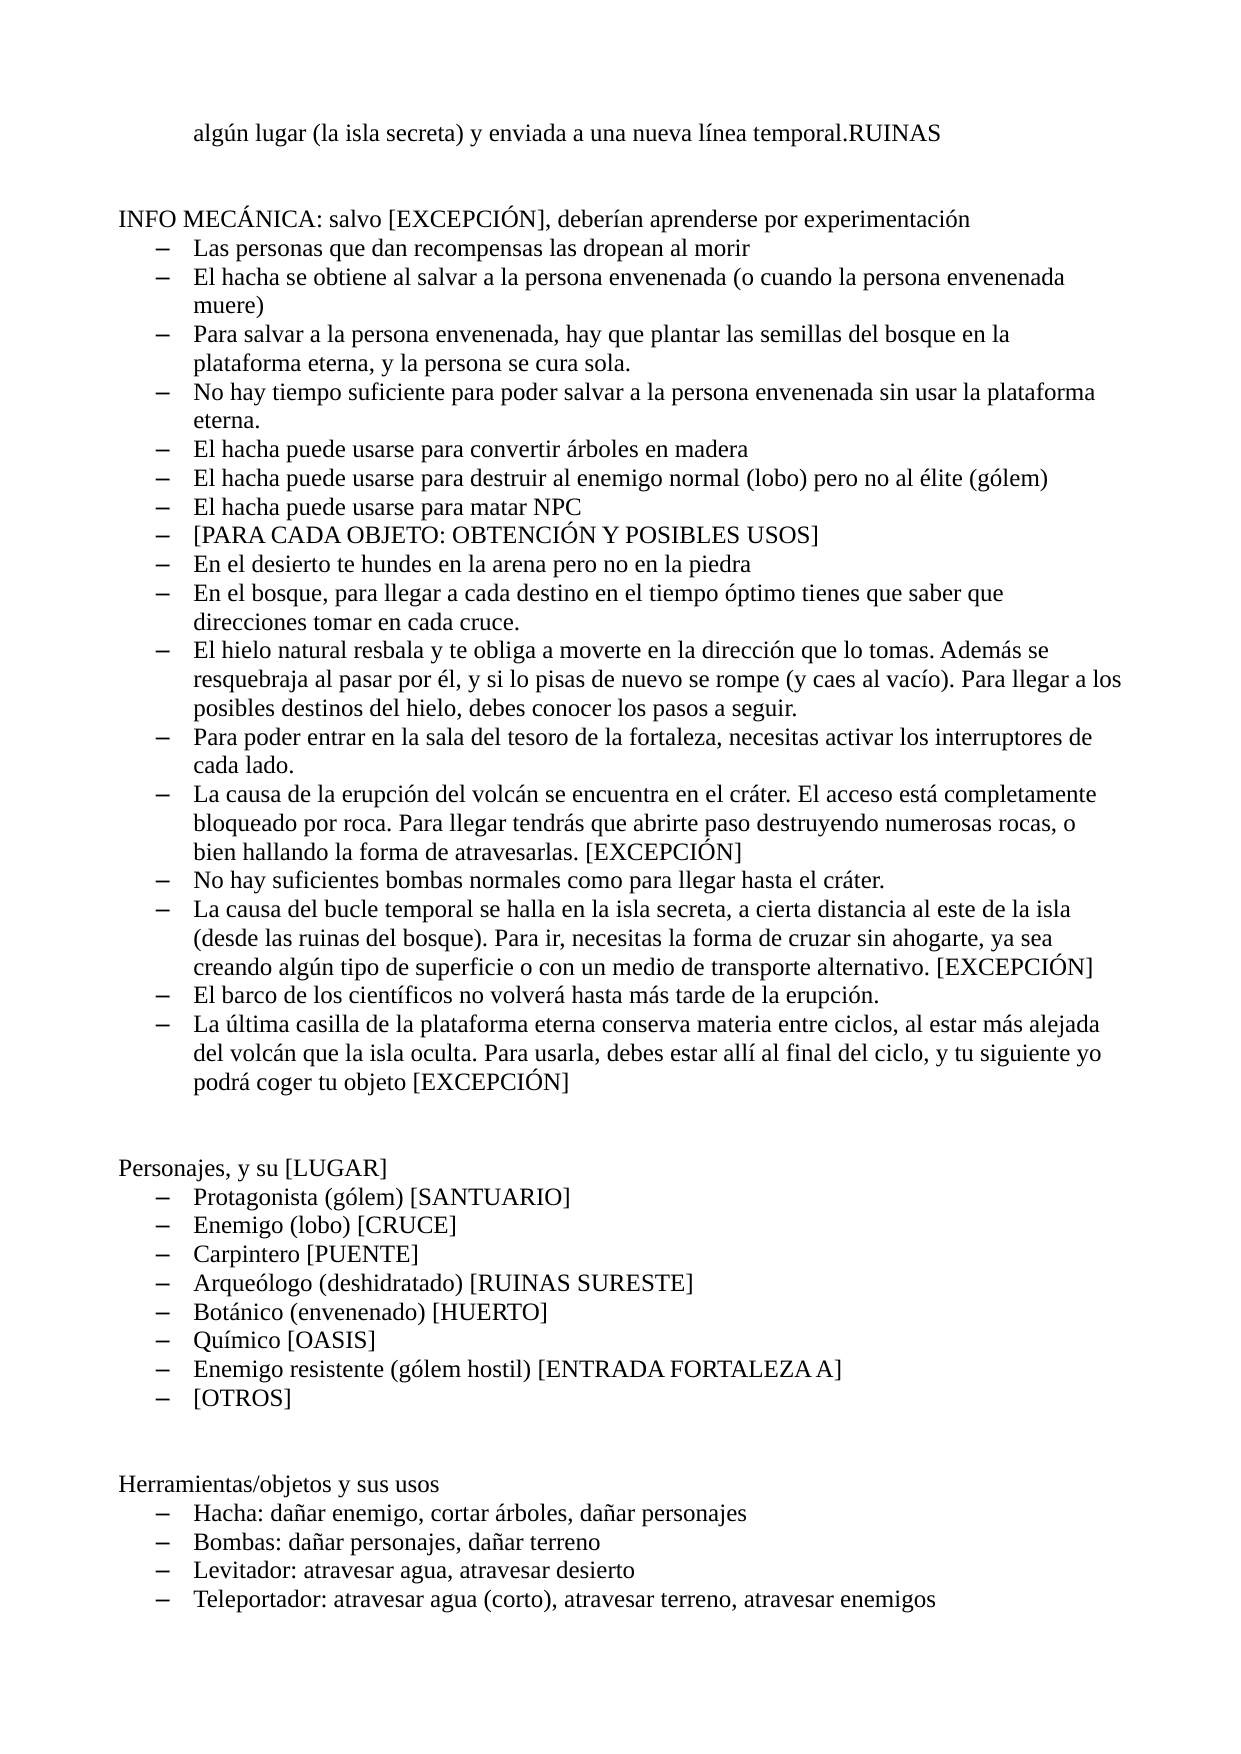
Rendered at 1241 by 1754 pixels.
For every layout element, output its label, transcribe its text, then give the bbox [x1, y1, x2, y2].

list Las personas que dan recompensas las dropean al morir [156, 233, 1122, 262]
text Herramientas/objetos y sus usos [118, 1469, 1122, 1498]
list Hacha: dañar enemigo, cortar árboles, dañar personajes [156, 1498, 1122, 1527]
text Personajes, y su [LUGAR] [118, 1153, 1122, 1182]
list Químico [OASIS] [156, 1326, 1122, 1354]
list La causa de la erupción del volcán se encuentra en el cráter. El acceso está completamente bloqueado por roca. Para llegar tendrás que abrirte paso destruyendo numerosas rocas, o bien hallando la forma de atravesarlas. [EXCEPCIÓN] [156, 779, 1122, 866]
list En el desierto te hundes en la arena pero no en la piedra [156, 549, 1122, 578]
list Bombas: dañar personajes, dañar terreno [156, 1527, 1122, 1556]
list El hielo natural resbala y te obliga a moverte en la dirección que lo tomas. Además se resquebraja al pasar por él, y si lo pisas de nuevo se rompe (y caes al vacío). Para llegar a los posibles destinos del hielo, debes conocer los pasos a seguir. [156, 636, 1122, 722]
list El hacha puede usarse para matar NPC [156, 492, 1122, 521]
list No hay suficientes bombas normales como para llegar hasta el cráter. [156, 866, 1122, 894]
list El hacha puede usarse para destruir al enemigo normal (lobo) pero no al élite (gólem) [156, 463, 1122, 492]
list Levitador: atravesar agua, atravesar desierto [156, 1556, 1122, 1584]
list Botánico (envenenado) [HUERTO] [156, 1297, 1122, 1326]
list El hacha puede usarse para convertir árboles en madera [156, 434, 1122, 463]
list Enemigo (lobo) [CRUCE] [156, 1211, 1122, 1239]
list algún lugar (la isla secreta) y enviada a una nueva línea temporal.RUINAS [156, 118, 1122, 147]
list Arqueólogo (deshidratado) [RUINAS SURESTE] [156, 1268, 1122, 1297]
list Teleportador: atravesar agua (corto), atravesar terreno, atravesar enemigos [156, 1584, 1122, 1613]
list [PARA CADA OBJETO: OBTENCIÓN Y POSIBLES USOS] [156, 521, 1122, 549]
list Protagonista (gólem) [SANTUARIO] [156, 1182, 1122, 1211]
list [OTROS] [156, 1383, 1122, 1412]
text INFO MECÁNICA: salvo [EXCEPCIÓN], deberían aprenderse por experimentación [118, 204, 1122, 233]
list No hay tiempo suficiente para poder salvar a la persona envenenada sin usar la plataforma eterna. [156, 377, 1122, 434]
list La causa del bucle temporal se halla en la isla secreta, a cierta distancia al este de la isla (desde las ruinas del bosque). Para ir, necesitas la forma de cruzar sin ahogarte, ya sea creando algún tipo de superficie o con un medio de transporte alternativo. [EXCEPCIÓN] [156, 894, 1122, 981]
list El barco de los científicos no volverá hasta más tarde de la erupción. [156, 981, 1122, 1009]
list Para salvar a la persona envenenada, hay que plantar las semillas del bosque en la plataforma eterna, y la persona se cura sola. [156, 319, 1122, 377]
list Para poder entrar en la sala del tesoro de la fortaleza, necesitas activar los interruptores de cada lado. [156, 722, 1122, 779]
list El hacha se obtiene al salvar a la persona envenenada (o cuando la persona envenenada muere) [156, 262, 1122, 319]
list La última casilla de la plataforma eterna conserva materia entre ciclos, al estar más alejada del volcán que la isla oculta. Para usarla, debes estar allí al final del ciclo, y tu siguiente yo podrá coger tu objeto [EXCEPCIÓN] [156, 1009, 1122, 1096]
list Carpintero [PUENTE] [156, 1239, 1122, 1268]
list En el bosque, para llegar a cada destino en el tiempo óptimo tienes que saber que direcciones tomar en cada cruce. [156, 578, 1122, 636]
list Enemigo resistente (gólem hostil) [ENTRADA FORTALEZA A] [156, 1354, 1122, 1383]
